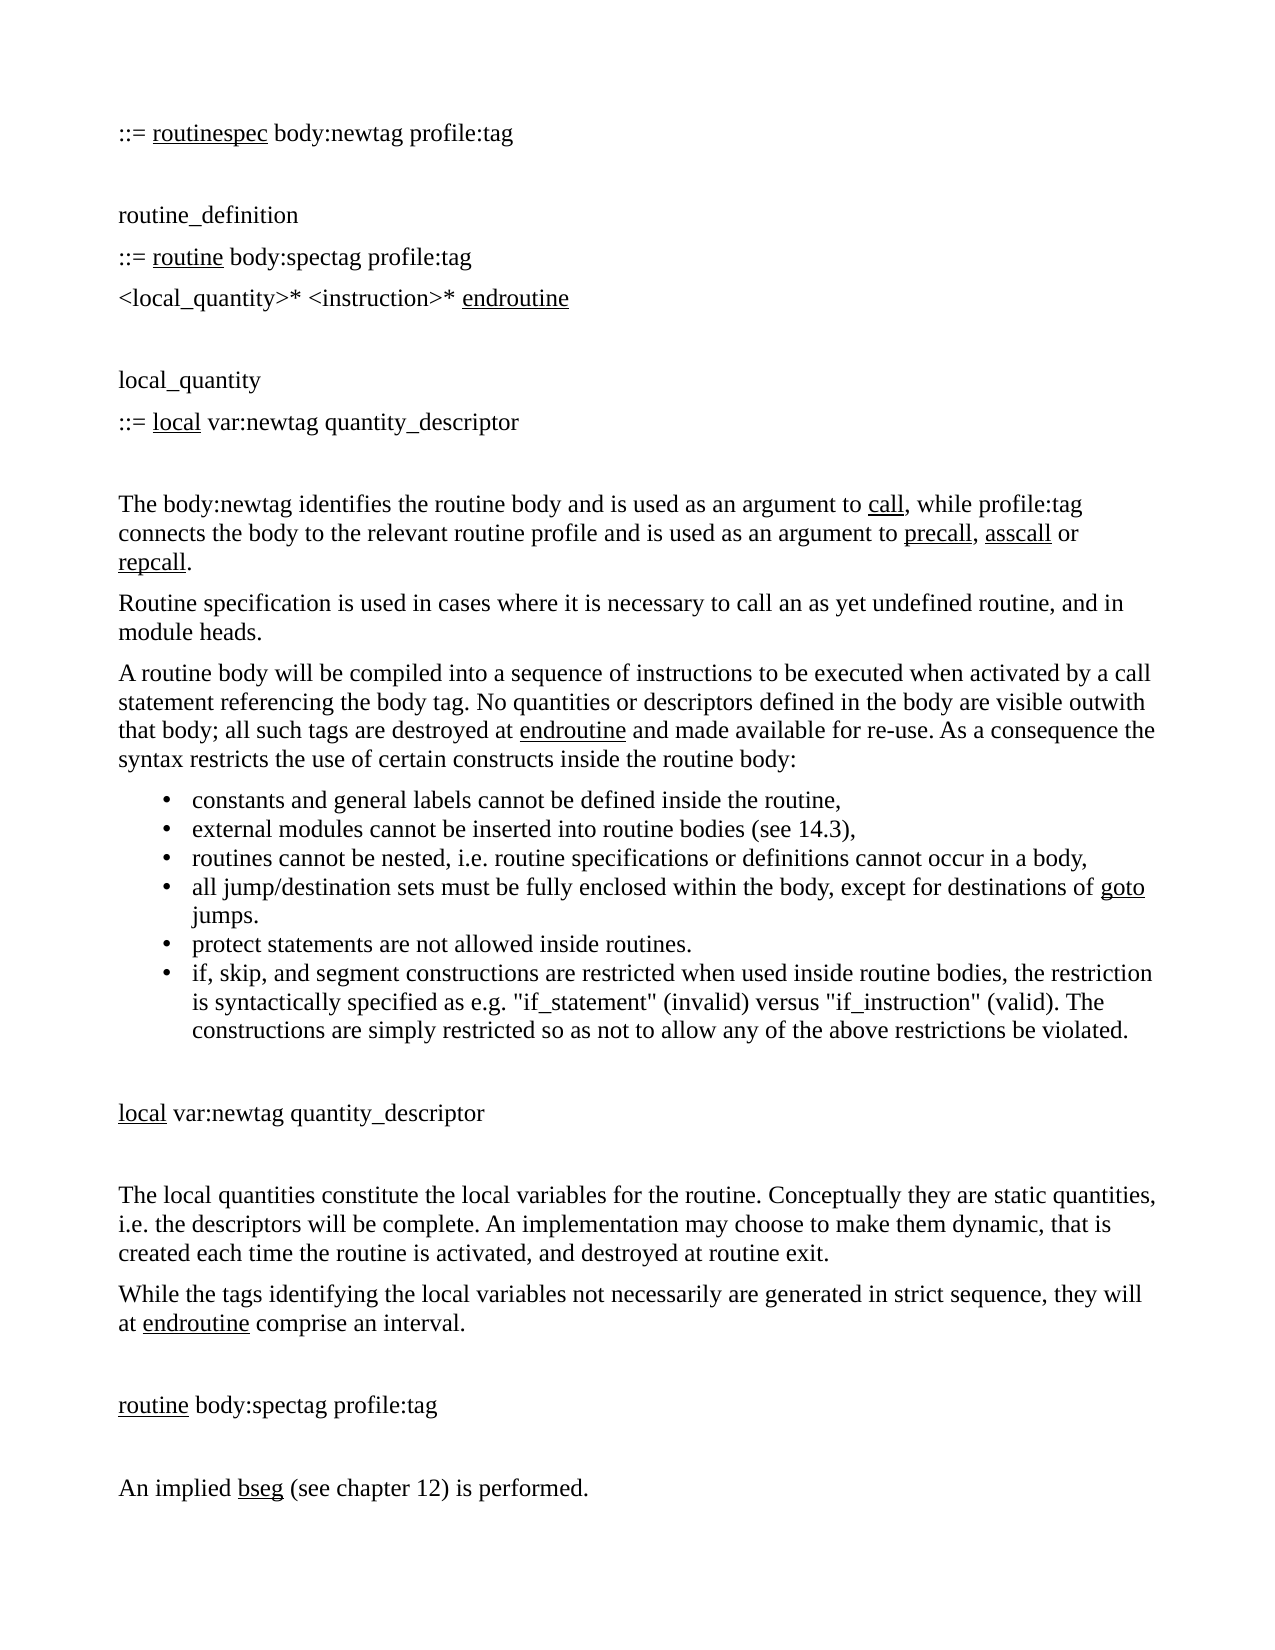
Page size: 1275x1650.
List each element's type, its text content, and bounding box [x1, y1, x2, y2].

text routine body:spectag profile:tag [118, 1391, 1157, 1419]
text Routine specification is used in cases where it is necessary to call an as yet undefined routine, and in module heads. [118, 588, 1157, 646]
list external modules cannot be inserted into routine bodies (see 14.3), [162, 814, 1157, 843]
list routines cannot be nested, i.e. routine specifications or definitions cannot occur in a body, [162, 843, 1157, 872]
text local var:newtag quantity_descriptor [118, 1098, 1157, 1127]
text local_quantity [118, 366, 1157, 394]
text While the tags identifying the local variables not necessarily are generated in strict sequence, they will at endroutine comprise an interval. [118, 1279, 1157, 1337]
list constants and general labels cannot be defined inside the routine, [162, 786, 1157, 814]
text routine_definition [118, 201, 1157, 229]
text The local quantities constitute the local variables for the routine. Conceptually they are static quantities, i.e. the descriptors will be complete. An implementation may choose to make them dynamic, that is created each time the routine is activated, and destroyed at routine exit. [118, 1181, 1157, 1267]
text ::= routinespec body:newtag profile:tag [118, 118, 1157, 147]
text An implied bseg (see chapter 12) is performed. [118, 1473, 1157, 1502]
text <local_quantity>* <instruction>* endroutine [118, 283, 1157, 312]
text ::= routine body:spectag profile:tag [118, 242, 1157, 271]
list all jump/destination sets must be fully enclosed within the body, except for destinations of goto jumps. [162, 872, 1157, 929]
text A routine body will be compiled into a sequence of instructions to be executed when activated by a call statement referencing the body tag. No quantities or descriptors defined in the body are visible outwith that body; all such tags are destroyed at endroutine and made available for re-use. As a consequence the syntax restricts the use of certain constructs inside the routine body: [118, 658, 1157, 773]
list if, skip, and segment constructions are restricted when used inside routine bodies, the restriction is syntactically specified as e.g. "if_statement" (invalid) versus "if_instruction" (valid). The constructions are simply restricted so as not to allow any of the above restrictions be violated. [162, 958, 1157, 1044]
text ::= local var:newtag quantity_descriptor [118, 407, 1157, 436]
text The body:newtag identifies the routine body and is used as an argument to call, while profile:tag connects the body to the relevant routine profile and is used as an argument to precall, asscall or repcall. [118, 489, 1157, 576]
list protect statements are not allowed inside routines. [162, 929, 1157, 958]
